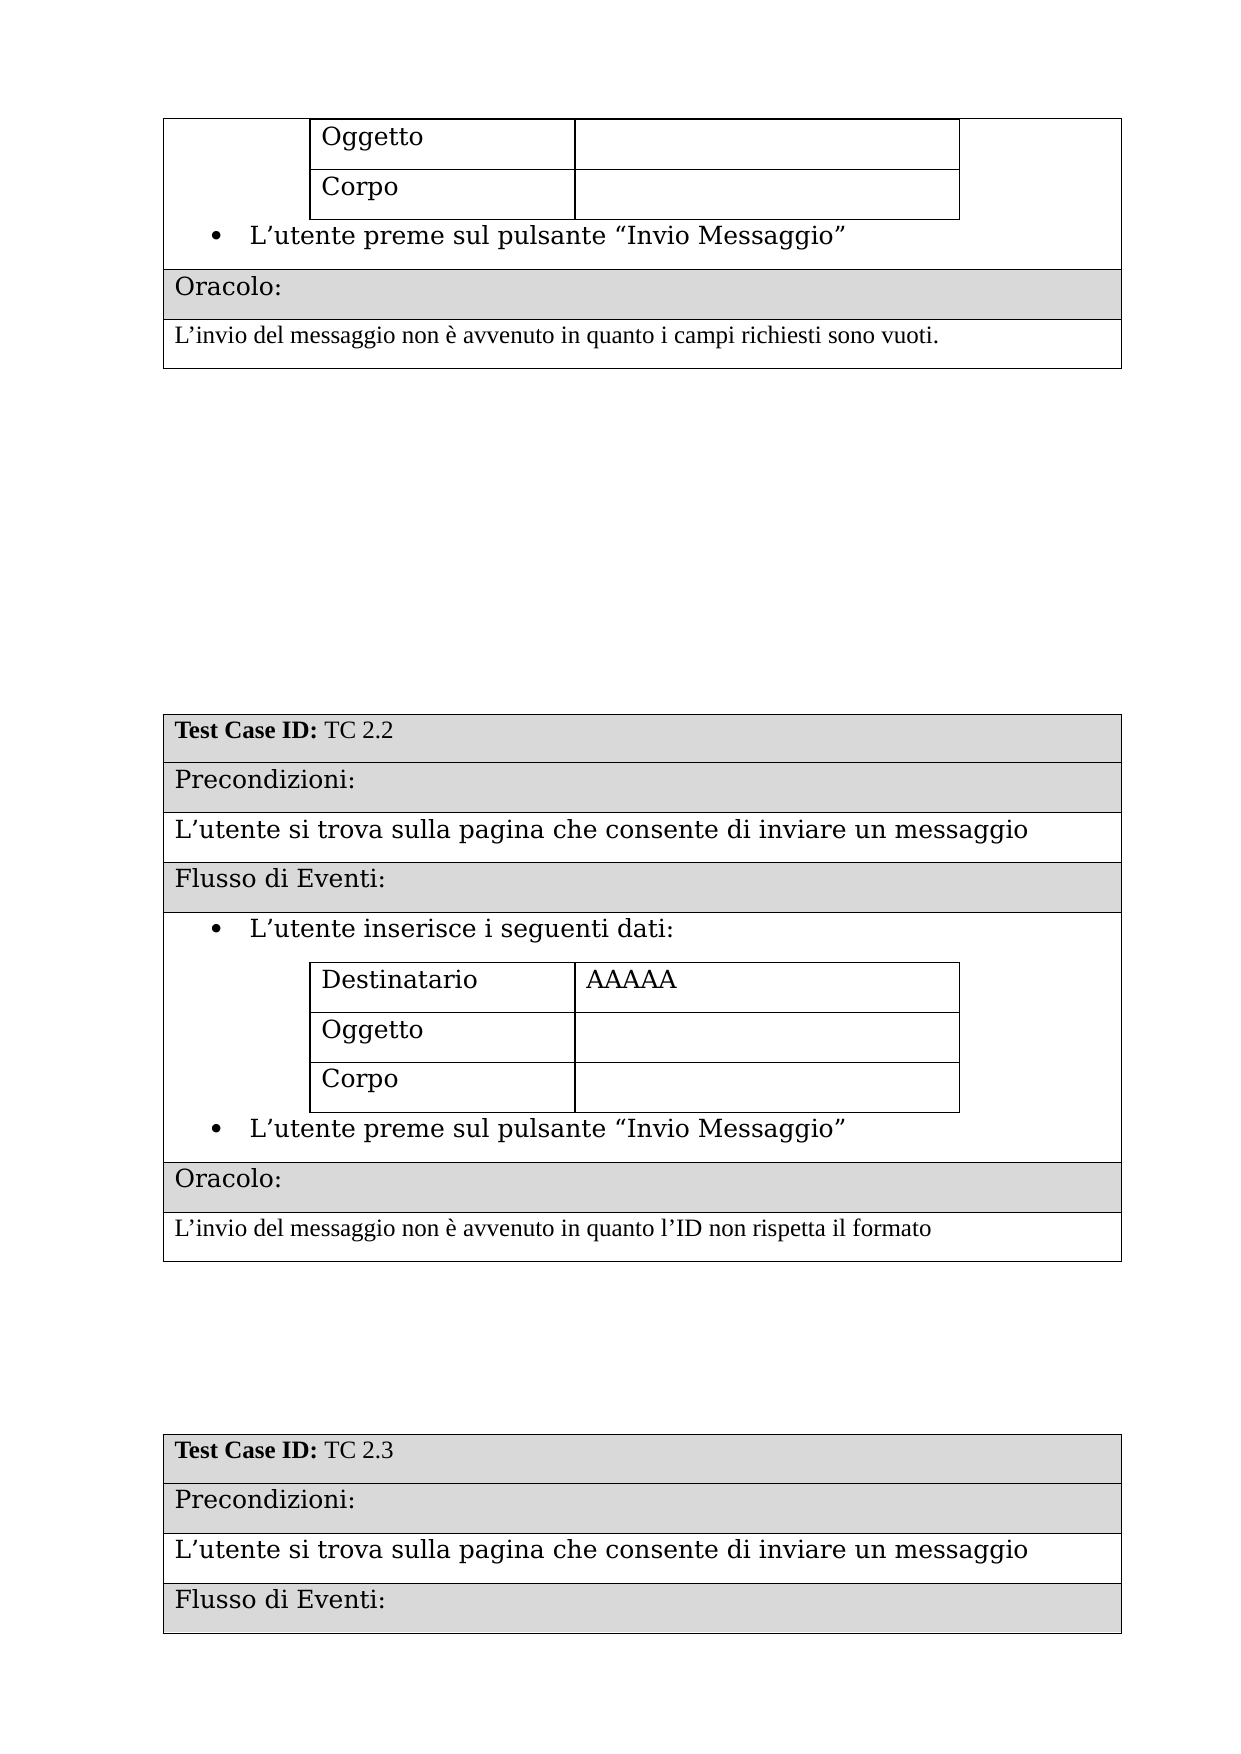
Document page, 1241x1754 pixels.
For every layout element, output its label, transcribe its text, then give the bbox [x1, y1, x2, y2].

table_cell Precondizioni: [164, 1484, 1121, 1533]
table_cell Oracolo: [164, 1163, 1121, 1212]
table_cell L’invio del messaggio non è avvenuto in quanto l’ID non rispetta il formato [164, 1213, 1121, 1261]
table_cell Oggetto [311, 120, 574, 169]
table_cell [576, 120, 959, 169]
table_cell Flusso di Eventi: [164, 1584, 1121, 1632]
table_cell [576, 1013, 959, 1062]
table_cell [576, 170, 959, 219]
table_cell Corpo [311, 1063, 574, 1112]
table_cell Precondizioni: [164, 763, 1121, 812]
table_cell L’utente si trova sulla pagina che consente di inviare un messaggio [164, 1534, 1121, 1583]
table_cell L’utente si trova sulla pagina che consente di inviare un messaggio [164, 813, 1121, 862]
table_header Test Case ID: TC 2.2 [164, 715, 1121, 762]
table_cell L’utente inserisce i seguenti dati: L’utente preme sul pulsante “Invio Messaggio” [164, 913, 1121, 1162]
table_header Destinatario [311, 963, 574, 1012]
table_header Test Case ID: TC 2.3 [164, 1435, 1121, 1483]
table_header AAAAA [576, 963, 959, 1012]
table_cell Corpo [311, 170, 574, 219]
table_cell [576, 1063, 959, 1112]
table_cell Oracolo: [164, 270, 1121, 319]
table_cell Flusso di Eventi: [164, 863, 1121, 912]
table_cell L’utente inserisce i seguenti dati: L’utente preme sul pulsante “Invio Messaggio” [164, 119, 1121, 269]
table_cell L’invio del messaggio non è avvenuto in quanto i campi richiesti sono vuoti. [164, 320, 1121, 368]
table_cell Oggetto [311, 1013, 574, 1062]
